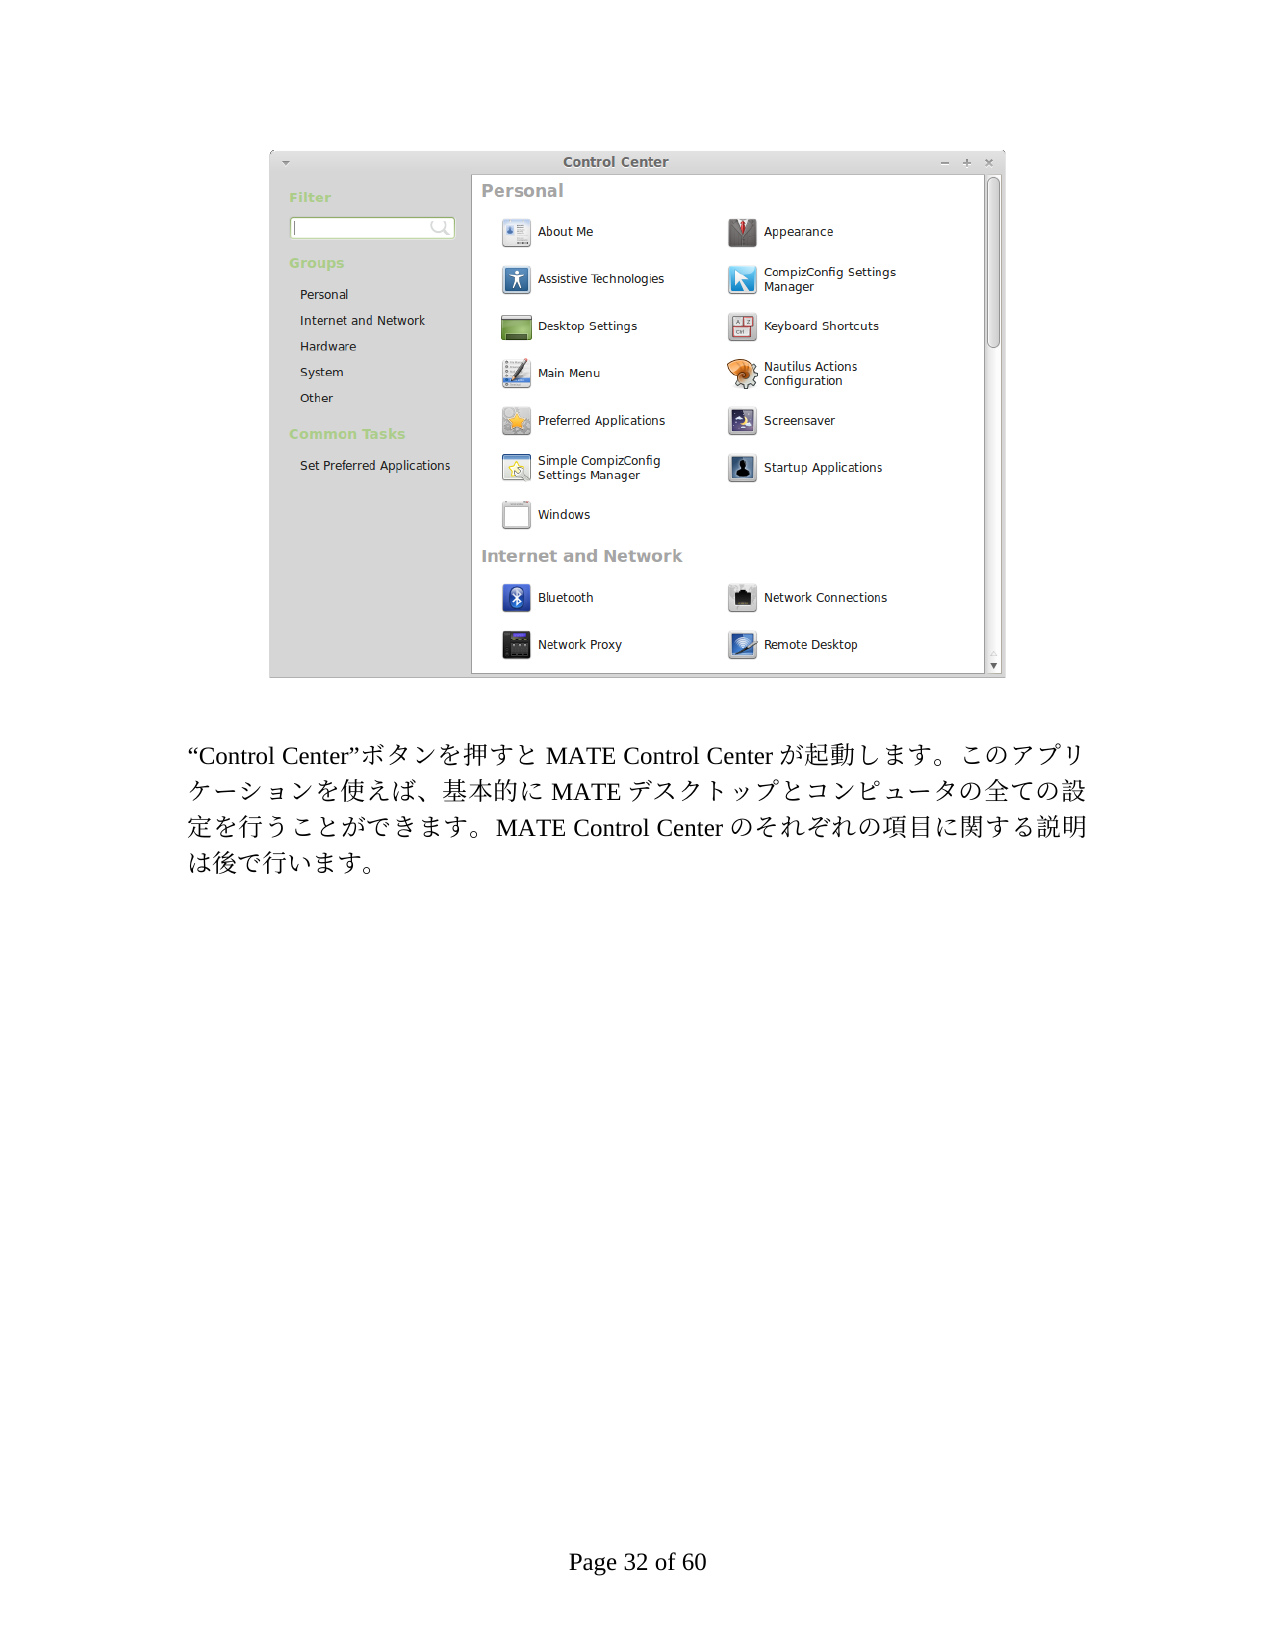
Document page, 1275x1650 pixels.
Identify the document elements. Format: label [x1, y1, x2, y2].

picture [269, 150, 1006, 678]
